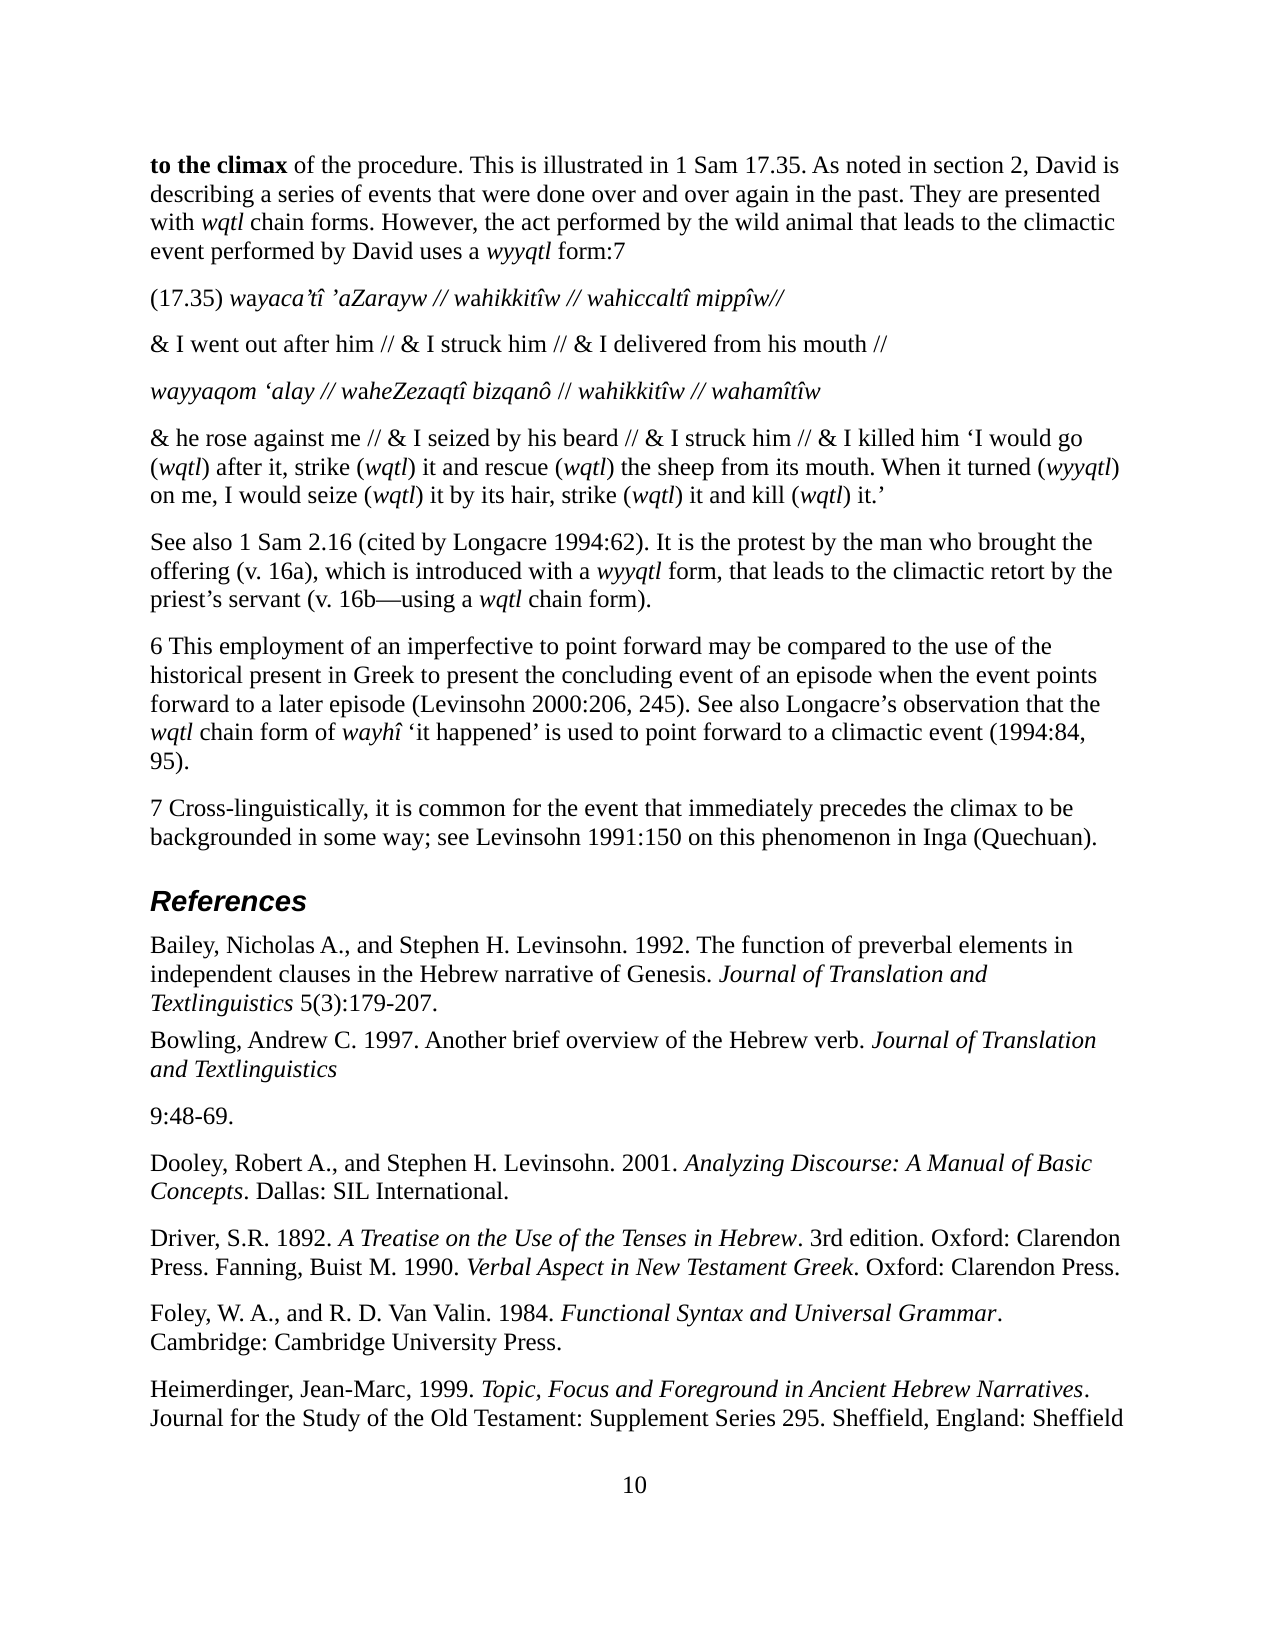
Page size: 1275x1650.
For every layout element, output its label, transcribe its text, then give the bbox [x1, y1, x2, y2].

subtitle References [150, 884, 1125, 918]
text See also 1 Sam 2.16 (cited by Longacre 1994:62). It is the protest by the man who brought the offering (v. 16a), which is introduced with a wyyqtl form, that leads to the climactic retort by the priest’s servant (v. 16b—using a wqtl chain form). [150, 527, 1125, 613]
text to the climax of the procedure. This is illustrated in 1 Sam 17.35. As noted in section 2, David is describing a series of events that were done over and over again in the past. They are presented with wqtl chain forms. However, the act performed by the wild animal that leads to the climactic event performed by David uses a wyyqtl form:7 [150, 150, 1125, 265]
text & I went out after him // & I struck him // & I delivered from his mouth // [150, 329, 1125, 358]
text Heimerdinger, Jean-Marc, 1999. Topic, Focus and Foreground in Ancient Hebrew Narratives. Journal for the Study of the Old Testament: Supplement Series 295. Sheffield, England: Sheffield [150, 1374, 1125, 1431]
text Foley, W. A., and R. D. Van Valin. 1984. Functional Syntax and Universal Grammar. Cambridge: Cambridge University Press. [150, 1298, 1125, 1356]
text Bailey, Nicholas A., and Stephen H. Levinsohn. 1992. The function of preverbal elements in independent clauses in the Hebrew narrative of Genesis. Journal of Translation and Textlinguistics 5(3):179-207. [150, 930, 1125, 1017]
text 7 Cross-linguistically, it is common for the event that immediately precedes the climax to be backgrounded in some way; see Levinsohn 1991:150 on this phenomenon in Inga (Quechuan). [150, 793, 1125, 850]
text Bowling, Andrew C. 1997. Another brief overview of the Hebrew verb. Journal of Translation and Textlinguistics [150, 1026, 1125, 1083]
text Driver, S.R. 1892. A Treatise on the Use of the Tenses in Hebrew. 3rd edition. Oxford: Clarendon Press. Fanning, Buist M. 1990. Verbal Aspect in New Testament Greek. Oxford: Clarendon Press. [150, 1223, 1125, 1281]
text Dooley, Robert A., and Stephen H. Levinsohn. 2001. Analyzing Discourse: A Manual of Basic Concepts. Dallas: SIL International. [150, 1148, 1125, 1205]
text wayyaqom ‘alay // waheZezaqtî bizqanô // wahikkitîw // wahamîtîw [150, 376, 1125, 405]
text 9:48-69. [150, 1101, 1125, 1130]
text & he rose against me // & I seized by his beard // & I struck him // & I killed him ‘I would go (wqtl) after it, strike (wqtl) it and rescue (wqtl) the sheep from its mouth. When it turned (wyyqtl) on me, I would seize (wqtl) it by its hair, strike (wqtl) it and kill (wqtl) it.’ [150, 423, 1125, 509]
text 6 This employment of an imperfective to point forward may be compared to the use of the historical present in Greek to present the concluding event of an episode when the event points forward to a later episode (Levinsohn 2000:206, 245). See also Longacre’s observation that the wqtl chain form of wayhî ‘it happened’ is used to point forward to a climactic event (1994:84, 95). [150, 631, 1125, 775]
text (17.35) wayaca’tî ’aZarayw // wahikkitîw // wahiccaltî mippîw// [150, 283, 1125, 312]
